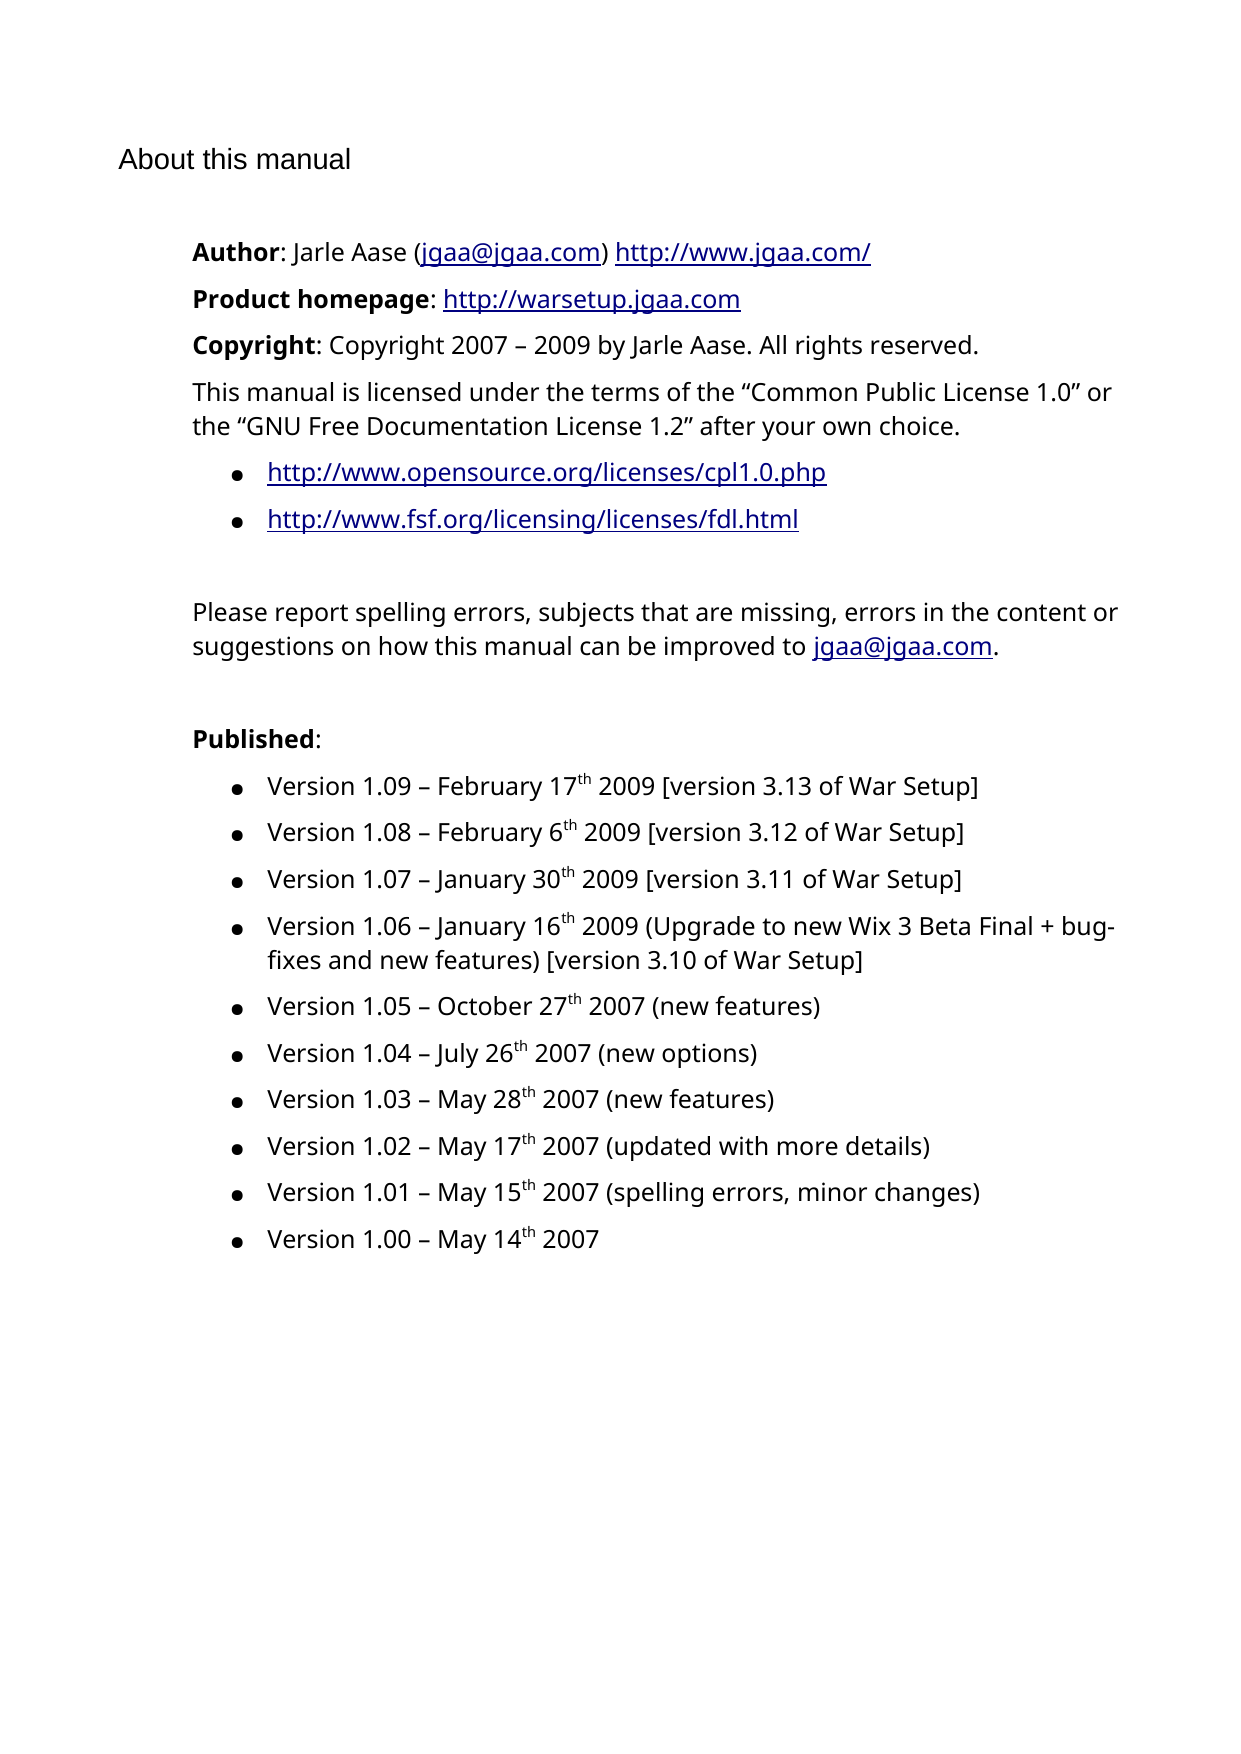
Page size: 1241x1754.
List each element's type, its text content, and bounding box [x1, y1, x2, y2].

list Version 1.04 – July 26th 2007 (new options) [229, 1035, 1122, 1069]
list Version 1.09 – February 17th 2009 [version 3.13 of War Setup] [229, 768, 1122, 803]
text Author: Jarle Aase (jgaa@jgaa.com) http://www.jgaa.com/ [192, 235, 1122, 269]
list Version 1.00 – May 14th 2007 [229, 1222, 1122, 1256]
list http://www.opensource.org/licenses/cpl1.0.php [229, 455, 1122, 489]
list Version 1.08 – February 6th 2009 [version 3.12 of War Setup] [229, 815, 1122, 849]
text Published: [192, 722, 1122, 756]
text Please report spelling errors, subjects that are missing, errors in the content or suggestions on how this manual can be improved to jgaa@jgaa.com. [192, 595, 1122, 663]
list Version 1.05 – October 27th 2007 (new features) [229, 989, 1122, 1023]
list Version 1.03 – May 28th 2007 (new features) [229, 1082, 1122, 1116]
list Version 1.02 – May 17th 2007 (updated with more details) [229, 1128, 1122, 1163]
subtitle About this manual [118, 143, 1122, 176]
text Copyright: Copyright 2007 – 2009 by Jarle Aase. All rights reserved. [192, 328, 1122, 362]
text This manual is licensed under the terms of the “Common Public License 1.0” or the “GNU Free Documentation License 1.2” after your own choice. [192, 374, 1122, 443]
text Product homepage: http://warsetup.jgaa.com [192, 281, 1122, 315]
list Version 1.01 – May 15th 2007 (spelling errors, minor changes) [229, 1175, 1122, 1209]
list Version 1.06 – January 16th 2009 (Upgrade to new Wix 3 Beta Final + bug-fixes and new features) [version 3.10 of War Setup] [229, 908, 1122, 976]
list Version 1.07 – January 30th 2009 [version 3.11 of War Setup] [229, 862, 1122, 896]
list http://www.fsf.org/licensing/licenses/fdl.html [229, 502, 1122, 536]
